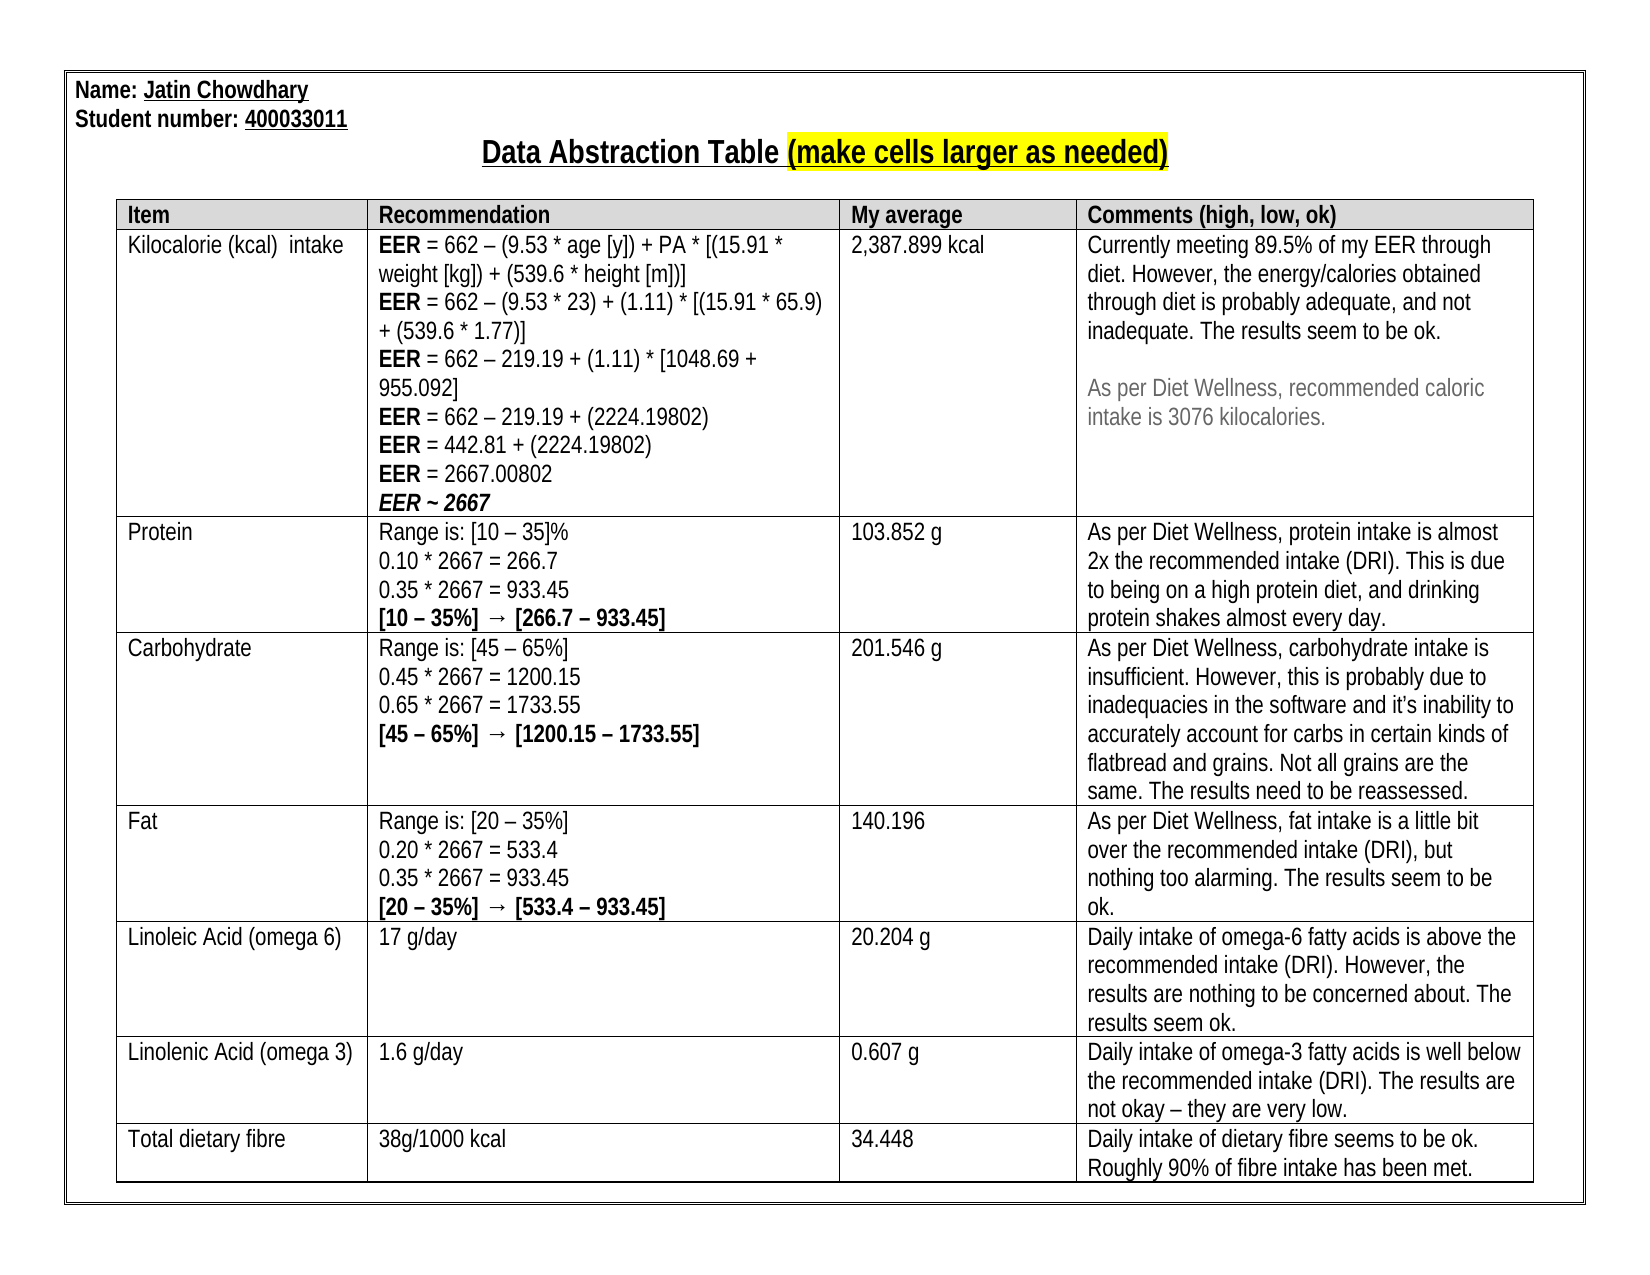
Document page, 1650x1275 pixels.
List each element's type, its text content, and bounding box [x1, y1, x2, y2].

table_cell As per Diet Wellness, fat intake is a little bit over the recommended intake (DRI), but nothing too alarming. The results seem to be ok. [1077, 806, 1533, 921]
table_cell Range is: [20 – 35%] 0.20 * 2667 = 533.4 0.35 * 2667 = 933.45 [20 – 35%] → [533.4 – 933.45] [368, 806, 839, 921]
table_cell EER = 662 – (9.53 * age [y]) + PA * [(15.91 * weight [kg]) + (539.6 * height [m])] EER = 662 – (9.53 * 23) + (1.11) * [(15.91 * 65.9) + (539.6 * 1.77)] EER = 662 – 219.19 + (1.11) * [1048.69 + 955.092] EER = 662 – 219.19 + (2224.19802) EER = 442.81 + (2224.19802) EER = 2667.00802 EER ~ 2667 [368, 230, 839, 516]
table_cell Fat [117, 806, 367, 921]
table_header My average [840, 200, 1076, 229]
table_cell 1.6 g/day [368, 1037, 839, 1123]
table_cell 2,387.899 kcal [840, 230, 1076, 516]
table_cell Carbohydrate [117, 633, 367, 805]
table_cell As per Diet Wellness, protein intake is almost 2x the recommended intake (DRI). This is due to being on a high protein diet, and drinking protein shakes almost every day. [1077, 517, 1533, 632]
text Name: Jatin Chowdhary [75, 75, 1575, 104]
table_cell 17 g/day [368, 922, 839, 1036]
table_cell 103.852 g [840, 517, 1076, 632]
table_cell Daily intake of omega-6 fatty acids is above the recommended intake (DRI). However, the results are nothing to be concerned about. The results seem ok. [1077, 922, 1533, 1036]
table_cell Linolenic Acid (omega 3) [117, 1037, 367, 1123]
text Student number: 400033011 [75, 104, 1575, 132]
table_cell Currently meeting 89.5% of my EER through diet. However, the energy/calories obtained through diet is probably adequate, and not inadequate. The results seem to be ok. As per Diet Wellness, recommended caloric intake is 3076 kilocalories. [1077, 230, 1533, 516]
table_cell Total dietary fibre [117, 1124, 367, 1181]
table_header Recommendation [368, 200, 839, 229]
table_cell Range is: [10 – 35]% 0.10 * 2667 = 266.7 0.35 * 2667 = 933.45 [10 – 35%] → [266.7 – 933.45] [368, 517, 839, 632]
table_cell Range is: [45 – 65%] 0.45 * 2667 = 1200.15 0.65 * 2667 = 1733.55 [45 – 65%] → [1200.15 – 1733.55] [368, 633, 839, 805]
table_cell 38g/1000 kcal [368, 1124, 839, 1181]
table_header Comments (high, low, ok) [1077, 200, 1533, 229]
table_cell Daily intake of dietary fibre seems to be ok. Roughly 90% of fibre intake has been met. [1077, 1124, 1533, 1181]
table_cell 20.204 g [840, 922, 1076, 1036]
table_cell Linoleic Acid (omega 6) [117, 922, 367, 1036]
table_cell Daily intake of omega-3 fatty acids is well below the recommended intake (DRI). The results are not okay – they are very low. [1077, 1037, 1533, 1123]
text Data Abstraction Table (make cells larger as needed) [75, 132, 1575, 171]
table_cell As per Diet Wellness, carbohydrate intake is insufficient. However, this is probably due to inadequacies in the software and it’s inability to accurately account for carbs in certain kinds of flatbread and grains. Not all grains are the same. The results need to be reassessed. [1077, 633, 1533, 805]
table_cell 201.546 g [840, 633, 1076, 805]
table_cell Protein [117, 517, 367, 632]
table_header Item [117, 200, 367, 229]
table_cell 34.448 [840, 1124, 1076, 1181]
table_cell Kilocalorie (kcal) intake [117, 230, 367, 516]
table_cell 0.607 g [840, 1037, 1076, 1123]
table_cell 140.196 [840, 806, 1076, 921]
